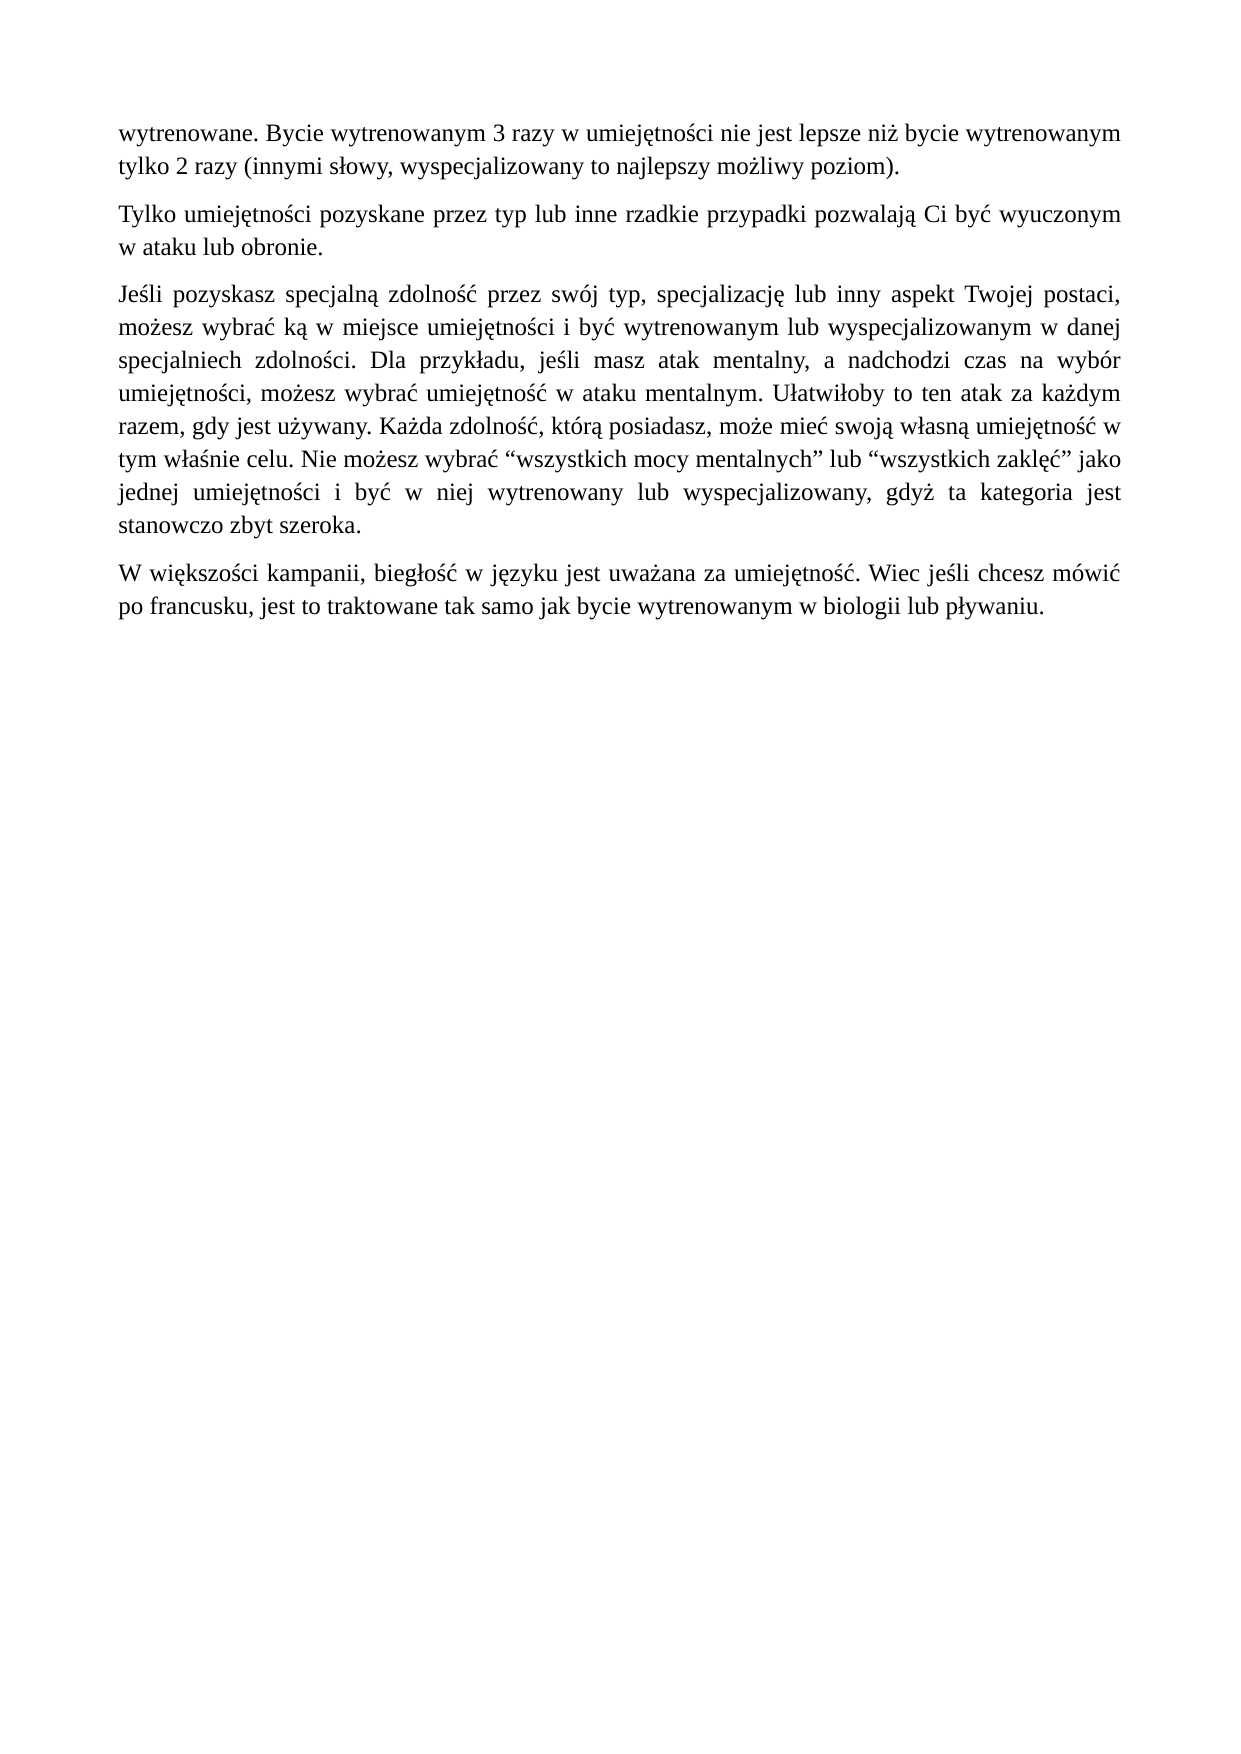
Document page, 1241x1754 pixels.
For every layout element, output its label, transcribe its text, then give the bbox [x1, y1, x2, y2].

text wytrenowane. Bycie wytrenowanym 3 razy w umiejętności nie jest lepsze niż bycie wytrenowanym tylko 2 razy (innymi słowy, wyspecjalizowany to najlepszy możliwy poziom). [118, 118, 1122, 180]
text Jeśli pozyskasz specjalną zdolność przez swój typ, specjalizację lub inny aspekt Twojej postaci, możesz wybrać ką w miejsce umiejętności i być wytrenowanym lub wyspecjalizowanym w danej specjalniech zdolności. Dla przykładu, jeśli masz atak mentalny, a nadchodzi czas na wybór umiejętności, możesz wybrać umiejętność w ataku mentalnym. Ułatwiłoby to ten atak za każdym razem, gdy jest używany. Każda zdolność, którą posiadasz, może mieć swoją własną umiejętność w tym właśnie celu. Nie możesz wybrać “wszystkich mocy mentalnych” lub “wszystkich zaklęć” jako jednej umiejętności i być w niej wytrenowany lub wyspecjalizowany, gdyż ta kategoria jest stanowczo zbyt szeroka. [118, 279, 1122, 539]
text W większości kampanii, biegłość w języku jest uważana za umiejętność. Wiec jeśli chcesz mówić po francusku, jest to traktowane tak samo jak bycie wytrenowanym w biologii lub pływaniu. [118, 558, 1122, 620]
text Tylko umiejętności pozyskane przez typ lub inne rzadkie przypadki pozwalają Ci być wyuczonym w ataku lub obronie. [118, 199, 1122, 261]
